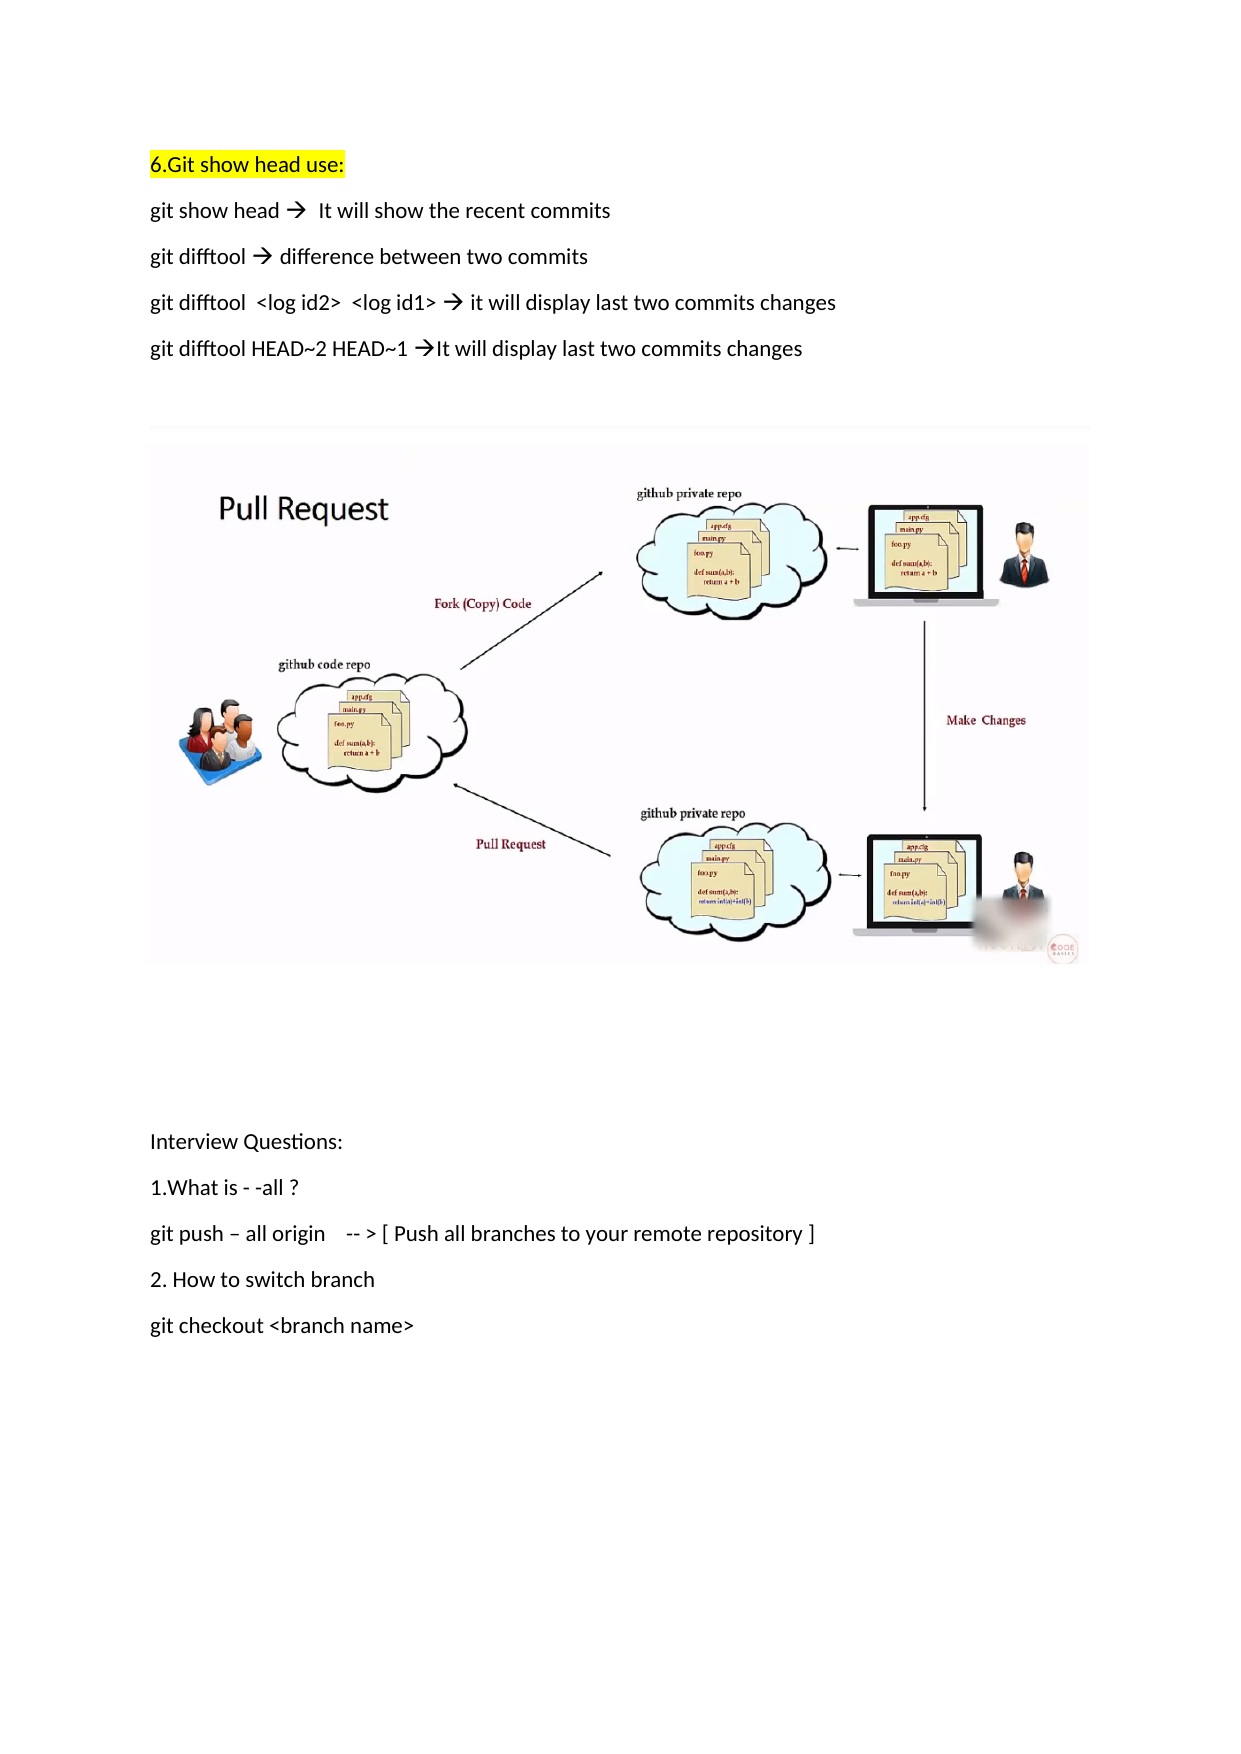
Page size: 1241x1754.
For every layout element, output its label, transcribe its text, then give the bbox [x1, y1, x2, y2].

table_cell 6.To come out from the above screen enter :q 7.How to revert the explicitly git revert -n <committed id > git commit -m ‘revert text > --------------------------------------------------------------------------------------------------------------------------------------How do git reset Reset the previous changes using git reset <committed id > git log - u will get the all the log id git reset hard -- <committed id> --------------------------------------------------------------------------------------------------------------------------------------How to create branches 1.To Create a New Branch git branch <branch name > git branch thirsty 2.To Make Created branch active git checkout <branch name> git checkout thirsty 3.How to Merge 2 branches If you want merge the thirsty branch into active branch (master branch) git checkout master  make master branch active git merge thirsty This merge thirsty branch into active branch (master branch is this case ) 4.How to get the created branch on remote server git checkout thirsty  to make sure that thirsty branch should active git push It will below command to push the thirsty brach to remote server git push --set-upstream origin thirsty Now got to remote repository then check the created branch <thirsty > able to see under branches 5.Deleting branch git branch -d [branch name] git branch -d dummy Note : To create a branch and make that branch active use below command git checkout -b dummy -> It will create a branch make this branch as active 6.Git show head use: git show head  It will show the recent commits git difftool  difference between two commits git difftool <log id2> <log id1>  it will display last two commits changes git difftool HEAD~2 HEAD~1 It will display last two commits changes [150, 964, 1090, 1073]
table_cell Interview Questions: 1.What is - -all ? git push – all origin -- > [ Push all branches to your remote repository ] 2. How to switch branch git checkout <branch name> [150, 1074, 1090, 1410]
table_cell 6.To come out from the above screen enter :q 7.How to revert the explicitly git revert -n <committed id > git commit -m ‘revert text > --------------------------------------------------------------------------------------------------------------------------------------How do git reset Reset the previous changes using git reset <committed id > git log - u will get the all the log id git reset hard -- <committed id> --------------------------------------------------------------------------------------------------------------------------------------How to create branches 1.To Create a New Branch git branch <branch name > git branch thirsty 2.To Make Created branch active git checkout <branch name> git checkout thirsty 3.How to Merge 2 branches If you want merge the thirsty branch into active branch (master branch) git checkout master  make master branch active git merge thirsty This merge thirsty branch into active branch (master branch is this case ) 4.How to get the created branch on remote server git checkout thirsty  to make sure that thirsty branch should active git push It will below command to push the thirsty brach to remote server git push --set-upstream origin thirsty Now got to remote repository then check the created branch <thirsty > able to see under branches 5.Deleting branch git branch -d [branch name] git branch -d dummy Note : To create a branch and make that branch active use below command git checkout -b dummy -> It will create a branch make this branch as active 6.Git show head use: git show head  It will show the recent commits git difftool  difference between two commits git difftool <log id2> <log id1>  it will display last two commits changes git difftool HEAD~2 HEAD~1 It will display last two commits changes [150, 150, 1090, 426]
